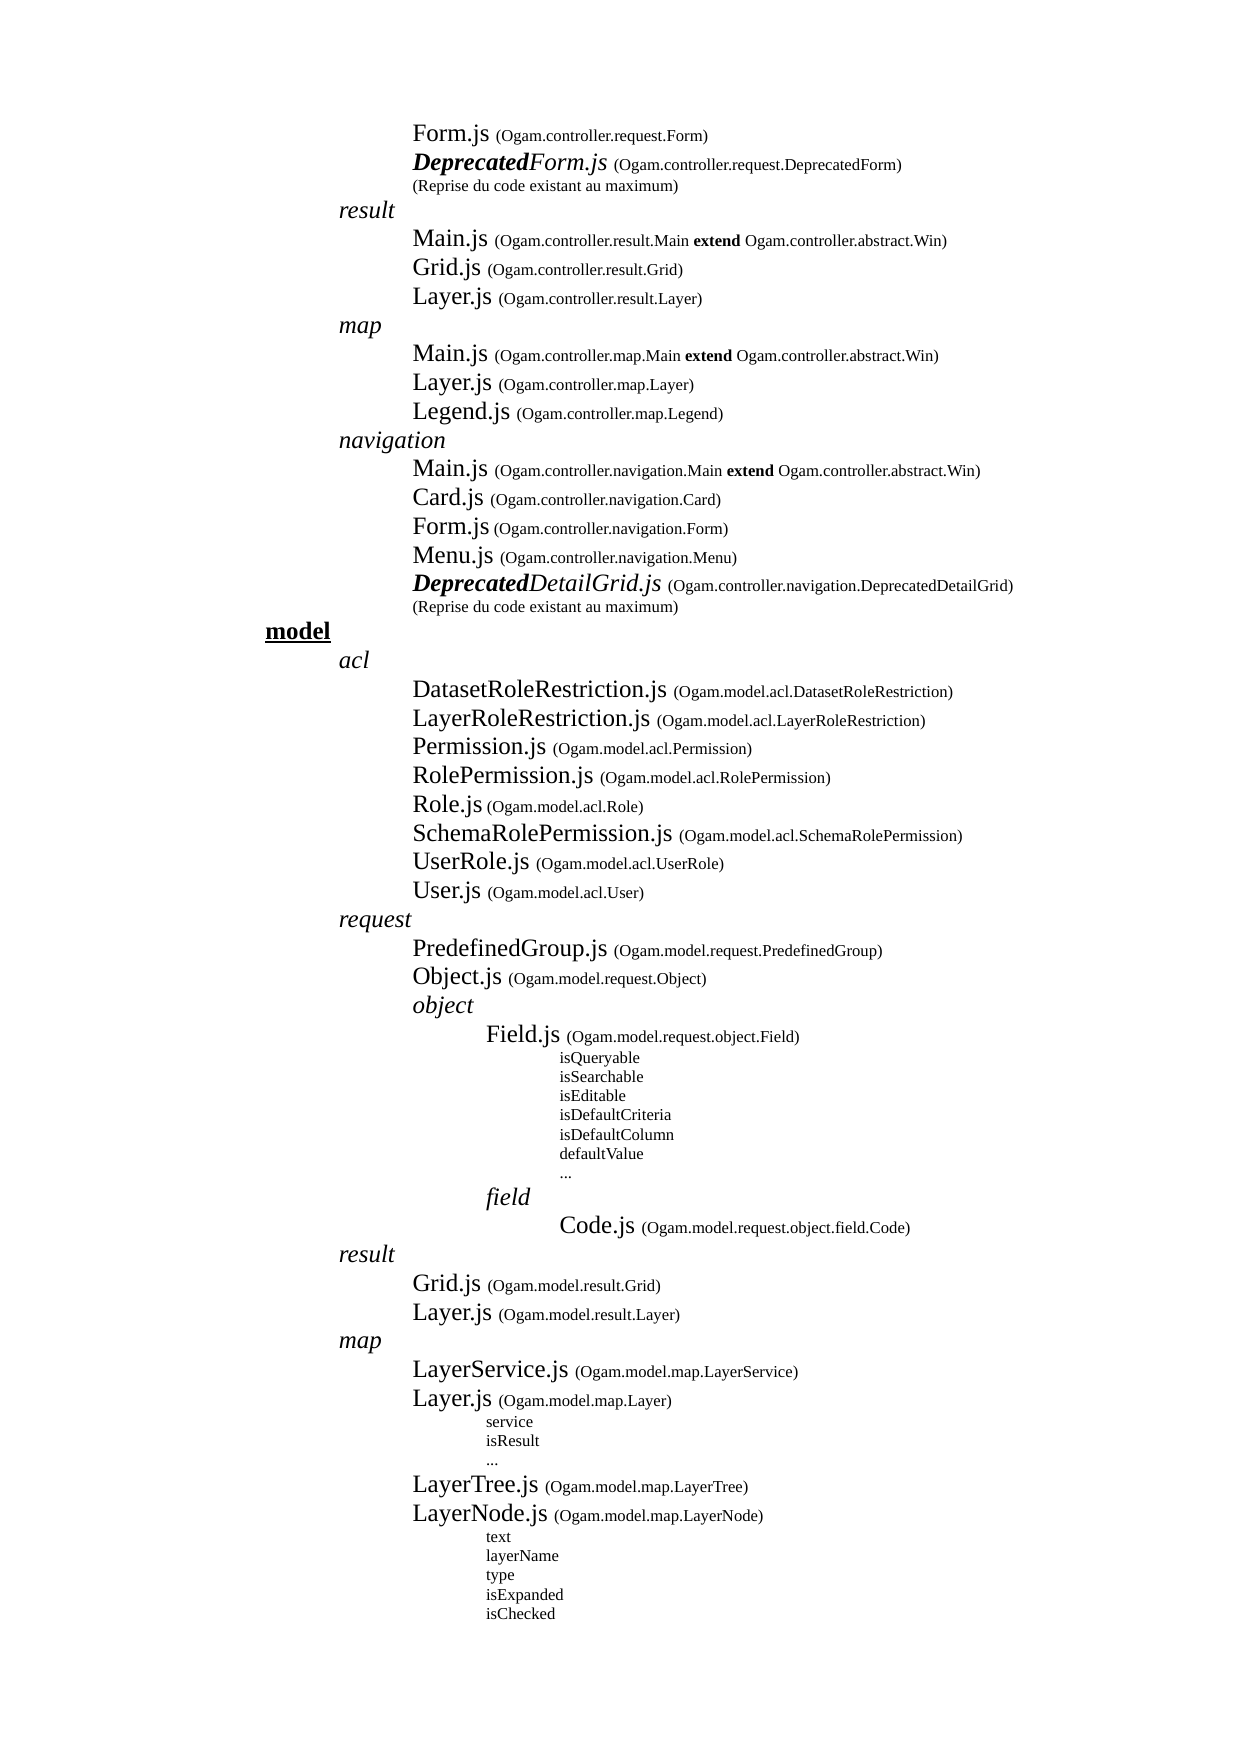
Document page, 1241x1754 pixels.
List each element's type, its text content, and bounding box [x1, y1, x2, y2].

text LayerTree.js (Ogam.model.map.LayerTree) [412, 1469, 1122, 1498]
text Permission.js (Ogam.model.acl.Permission) [412, 731, 1122, 760]
text PredefinedGroup.js (Ogam.model.request.PredefinedGroup) [412, 933, 1122, 961]
text text [486, 1527, 1122, 1546]
text LayerService.js (Ogam.model.map.LayerService) [412, 1354, 1122, 1383]
text request [339, 904, 1122, 933]
text Grid.js (Ogam.controller.result.Grid) [412, 252, 1122, 281]
text map [339, 1326, 1122, 1354]
text isResult [486, 1431, 1122, 1450]
text (Reprise du code existant au maximum) [412, 176, 1122, 195]
text isDefaultColumn [559, 1124, 1122, 1143]
text Grid.js (Ogam.model.result.Grid) [412, 1268, 1122, 1297]
text Field.js (Ogam.model.request.object.Field) [486, 1019, 1122, 1048]
text service [486, 1412, 1122, 1431]
text result [339, 195, 1122, 223]
text isDefaultCriteria [559, 1105, 1122, 1124]
text RolePermission.js (Ogam.model.acl.RolePermission) [412, 760, 1122, 789]
text object [412, 990, 1122, 1019]
text isEditable [559, 1086, 1122, 1105]
text defaultValue [559, 1143, 1122, 1163]
text DeprecatedForm.js (Ogam.controller.request.DeprecatedForm) [412, 147, 1122, 176]
text Form.js (Ogam.controller.request.Form) [412, 118, 1122, 147]
text Form.js (Ogam.controller.navigation.Form) [412, 511, 1122, 540]
text Code.js (Ogam.model.request.object.field.Code) [559, 1211, 1122, 1239]
text LayerNode.js (Ogam.model.map.LayerNode) [412, 1498, 1122, 1527]
text DatasetRoleRestriction.js (Ogam.model.acl.DatasetRoleRestriction) [412, 674, 1122, 703]
text Layer.js (Ogam.controller.result.Layer) [412, 281, 1122, 310]
text Object.js (Ogam.model.request.Object) [412, 961, 1122, 990]
text isChecked [486, 1603, 1122, 1623]
text Role.js (Ogam.model.acl.Role) [412, 789, 1122, 818]
text type [486, 1565, 1122, 1584]
text model [265, 616, 1122, 645]
text Main.js (Ogam.controller.map.Main extend Ogam.controller.abstract.Win) [412, 338, 1122, 367]
text Card.js (Ogam.controller.navigation.Card) [412, 482, 1122, 511]
text ... [486, 1450, 1122, 1469]
text layerName [486, 1546, 1122, 1565]
text Layer.js (Ogam.model.result.Layer) [412, 1297, 1122, 1326]
text isQueryable [559, 1048, 1122, 1067]
text field [486, 1182, 1122, 1211]
text UserRole.js (Ogam.model.acl.UserRole) [412, 846, 1122, 875]
text Legend.js (Ogam.controller.map.Legend) [412, 396, 1122, 425]
text ... [559, 1163, 1122, 1182]
text map [339, 310, 1122, 338]
text result [339, 1239, 1122, 1268]
text Menu.js (Ogam.controller.navigation.Menu) [412, 540, 1122, 568]
text isExpanded [486, 1584, 1122, 1603]
text Main.js (Ogam.controller.navigation.Main extend Ogam.controller.abstract.Win) [412, 453, 1122, 482]
text (Reprise du code existant au maximum) [412, 597, 1122, 616]
text DeprecatedDetailGrid.js (Ogam.controller.navigation.DeprecatedDetailGrid) [412, 568, 1122, 597]
text Layer.js (Ogam.controller.map.Layer) [412, 367, 1122, 396]
text isSearchable [559, 1067, 1122, 1086]
text User.js (Ogam.model.acl.User) [412, 875, 1122, 904]
text SchemaRolePermission.js (Ogam.model.acl.SchemaRolePermission) [412, 818, 1122, 846]
text navigation [339, 425, 1122, 453]
text Main.js (Ogam.controller.result.Main extend Ogam.controller.abstract.Win) [412, 223, 1122, 252]
text Layer.js (Ogam.model.map.Layer) [412, 1383, 1122, 1412]
text acl [339, 645, 1122, 674]
text LayerRoleRestriction.js (Ogam.model.acl.LayerRoleRestriction) [412, 703, 1122, 731]
